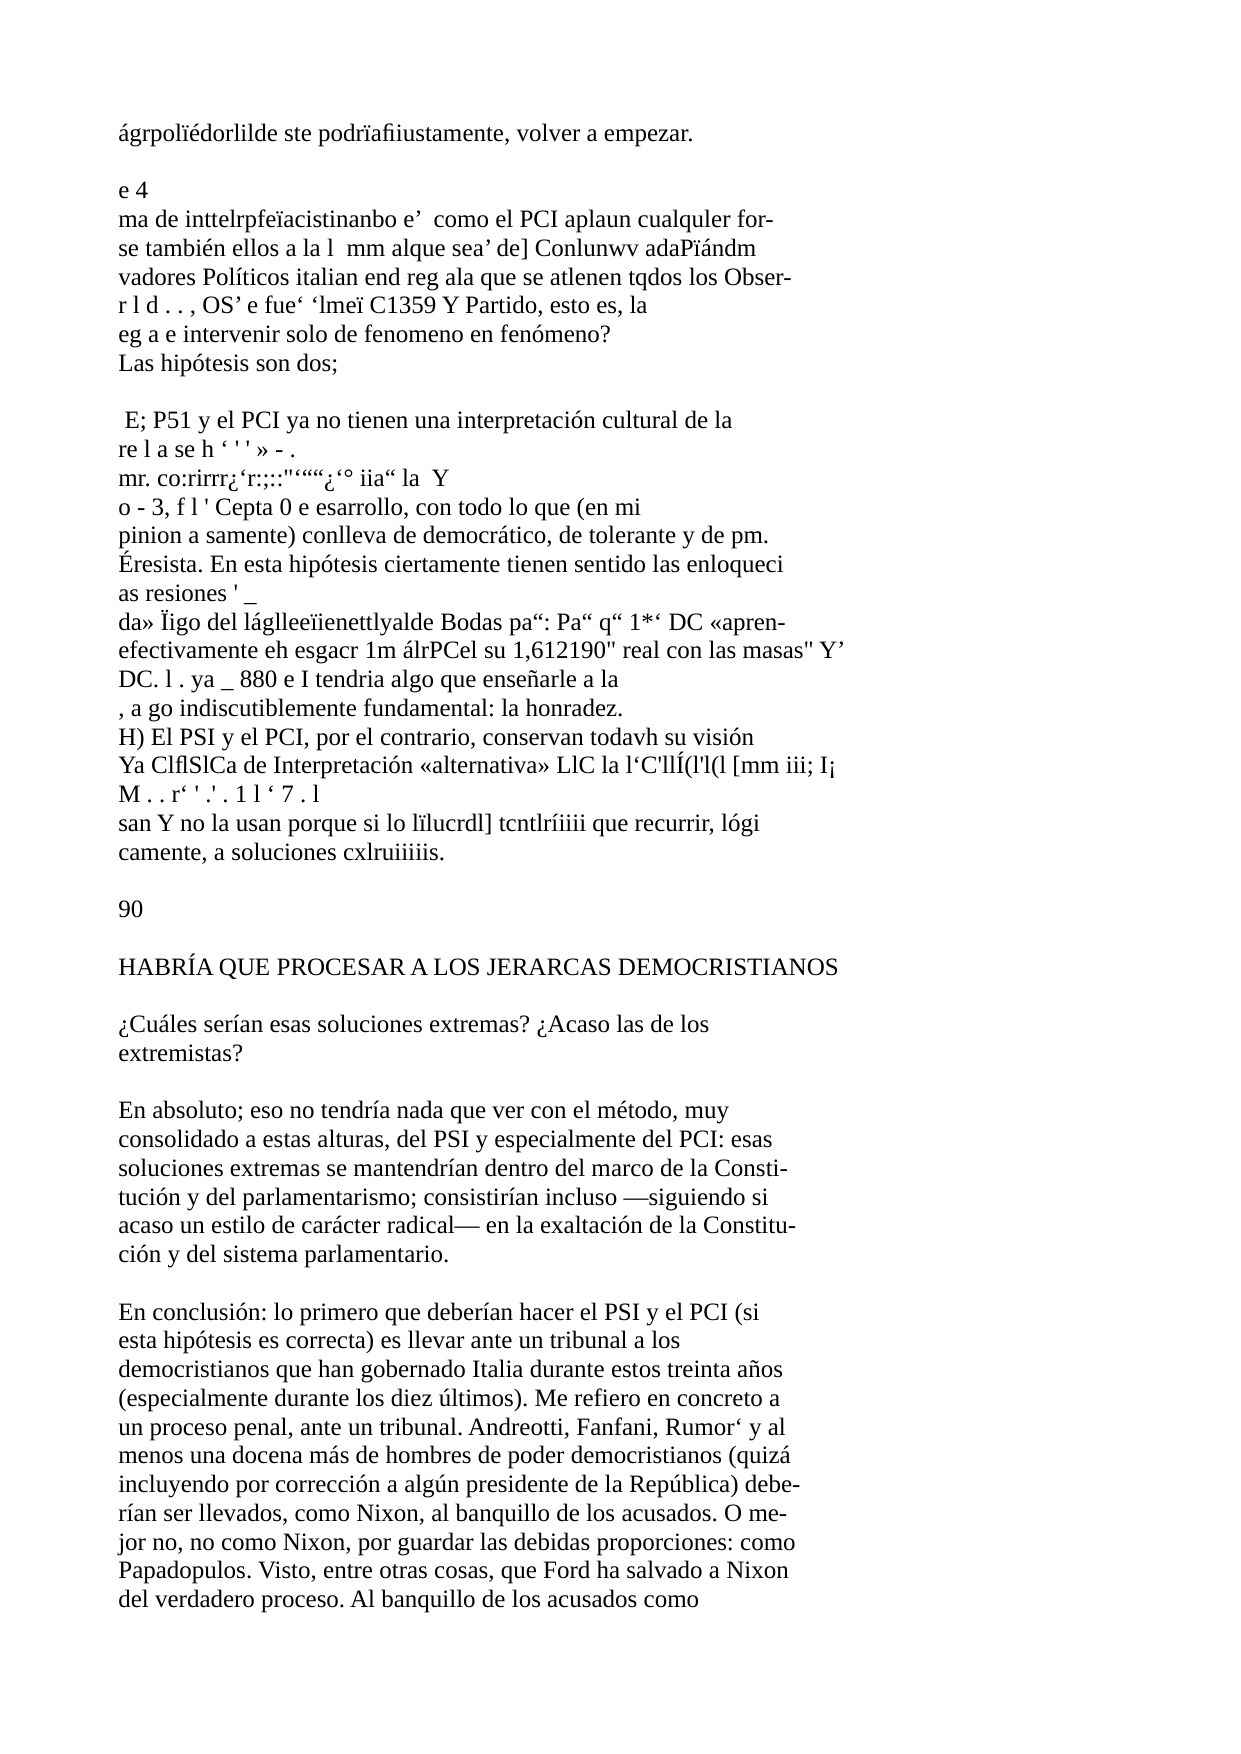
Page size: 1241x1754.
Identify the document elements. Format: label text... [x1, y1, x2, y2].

text Ya ClﬂSlCa de Interpretación «alternativa» LlC la l‘C'llÍ(l'l(l [mm iii; I¡ [118, 751, 1122, 779]
text se también ellos a la l mm alque sea’ de] Conlunwv adaPïándm [118, 233, 1122, 262]
text mr. co:rirrr¿‘r:;::"‘““¿‘° iia“ la Y [118, 463, 1122, 492]
text En absoluto; eso no tendría nada que ver con el método, muy [118, 1096, 1122, 1124]
text ¿Cuáles serían esas soluciones extremas? ¿Acaso las de los [118, 1009, 1122, 1038]
text esta hipótesis es correcta) es llevar ante un tribunal a los [118, 1326, 1122, 1354]
text ma de inttelrpfeïacistinanbo e’ como el PCI aplaun cualquler for- [118, 204, 1122, 233]
text menos una docena más de hombres de poder democristianos (quizá [118, 1441, 1122, 1469]
text , a go indiscutiblemente fundamental: la honradez. [118, 693, 1122, 722]
text (especialmente durante los diez últimos). Me refiero en concreto a [118, 1383, 1122, 1412]
text M . . r‘ ' .' . 1 l ‘ 7 . l [118, 779, 1122, 808]
text efectivamente eh esgacr 1m álrPCel su 1,612190" real con las masas" Y’ [118, 636, 1122, 664]
text san Y no la usan porque si lo lïlucrdl] tcntlríiiii que recurrir, lógi [118, 808, 1122, 837]
text ágrpolïédorlilde ste podrïaﬁiustamente, volver a empezar. [118, 118, 1122, 147]
text DC. l . ya _ 880 e I tendria algo que enseñarle a la [118, 664, 1122, 693]
text soluciones extremas se mantendrían dentro del marco de la Consti- [118, 1153, 1122, 1182]
text eg a e intervenir solo de fenomeno en fenómeno? [118, 319, 1122, 348]
text 90 [118, 894, 1122, 923]
text camente, a soluciones cxlruiiiiis. [118, 837, 1122, 866]
text ción y del sistema parlamentario. [118, 1239, 1122, 1268]
text rían ser llevados, como Nixon, al banquillo de los acusados. O me- [118, 1498, 1122, 1527]
text vadores Políticos italian end reg ala que se atlenen tqdos los Obser- [118, 262, 1122, 291]
text re l a se h ‘ ' ' » - . [118, 434, 1122, 463]
text incluyendo por corrección a algún presidente de la República) debe- [118, 1469, 1122, 1498]
text jor no, no como Nixon, por guardar las debidas proporciones: como [118, 1527, 1122, 1556]
text as resiones ' _ [118, 578, 1122, 607]
text E; P51 y el PCI ya no tienen una interpretación cultural de la [118, 406, 1122, 434]
text acaso un estilo de carácter radical— en la exaltación de la Constitu- [118, 1211, 1122, 1239]
text pinion a samente) conlleva de democrático, de tolerante y de pm. [118, 521, 1122, 549]
text democristianos que han gobernado Italia durante estos treinta años [118, 1354, 1122, 1383]
text da» Ïigo del láglleeïienettlyalde Bodas pa“: Pa“ q“ 1*‘ DC «apren- [118, 607, 1122, 636]
text H) El PSI y el PCI, por el contrario, conservan todavh su visión [118, 722, 1122, 751]
text extremistas? [118, 1038, 1122, 1067]
text Las hipótesis son dos; [118, 348, 1122, 377]
text un proceso penal, ante un tribunal. Andreotti, Fanfani, Rumor‘ y al [118, 1412, 1122, 1441]
text En conclusión: lo primero que deberían hacer el PSI y el PCI (si [118, 1297, 1122, 1326]
text consolidado a estas alturas, del PSI y especialmente del PCI: esas [118, 1124, 1122, 1153]
text Papadopulos. Visto, entre otras cosas, que Ford ha salvado a Nixon [118, 1556, 1122, 1584]
text e 4 [118, 176, 1122, 204]
text del verdadero proceso. Al banquillo de los acusados como [118, 1584, 1122, 1613]
text Éresista. En esta hipótesis ciertamente tienen sentido las enloqueci [118, 549, 1122, 578]
text HABRÍA QUE PROCESAR A LOS JERARCAS DEMOCRISTIANOS [118, 952, 1122, 981]
text tución y del parlamentarismo; consistirían incluso —siguiendo si [118, 1182, 1122, 1211]
text r l d . . , OS’ e fue‘ ‘lmeï C1359 Y Partido, esto es, la [118, 291, 1122, 319]
text o - 3, f l ' Cepta 0 e esarrollo, con todo lo que (en mi [118, 492, 1122, 521]
